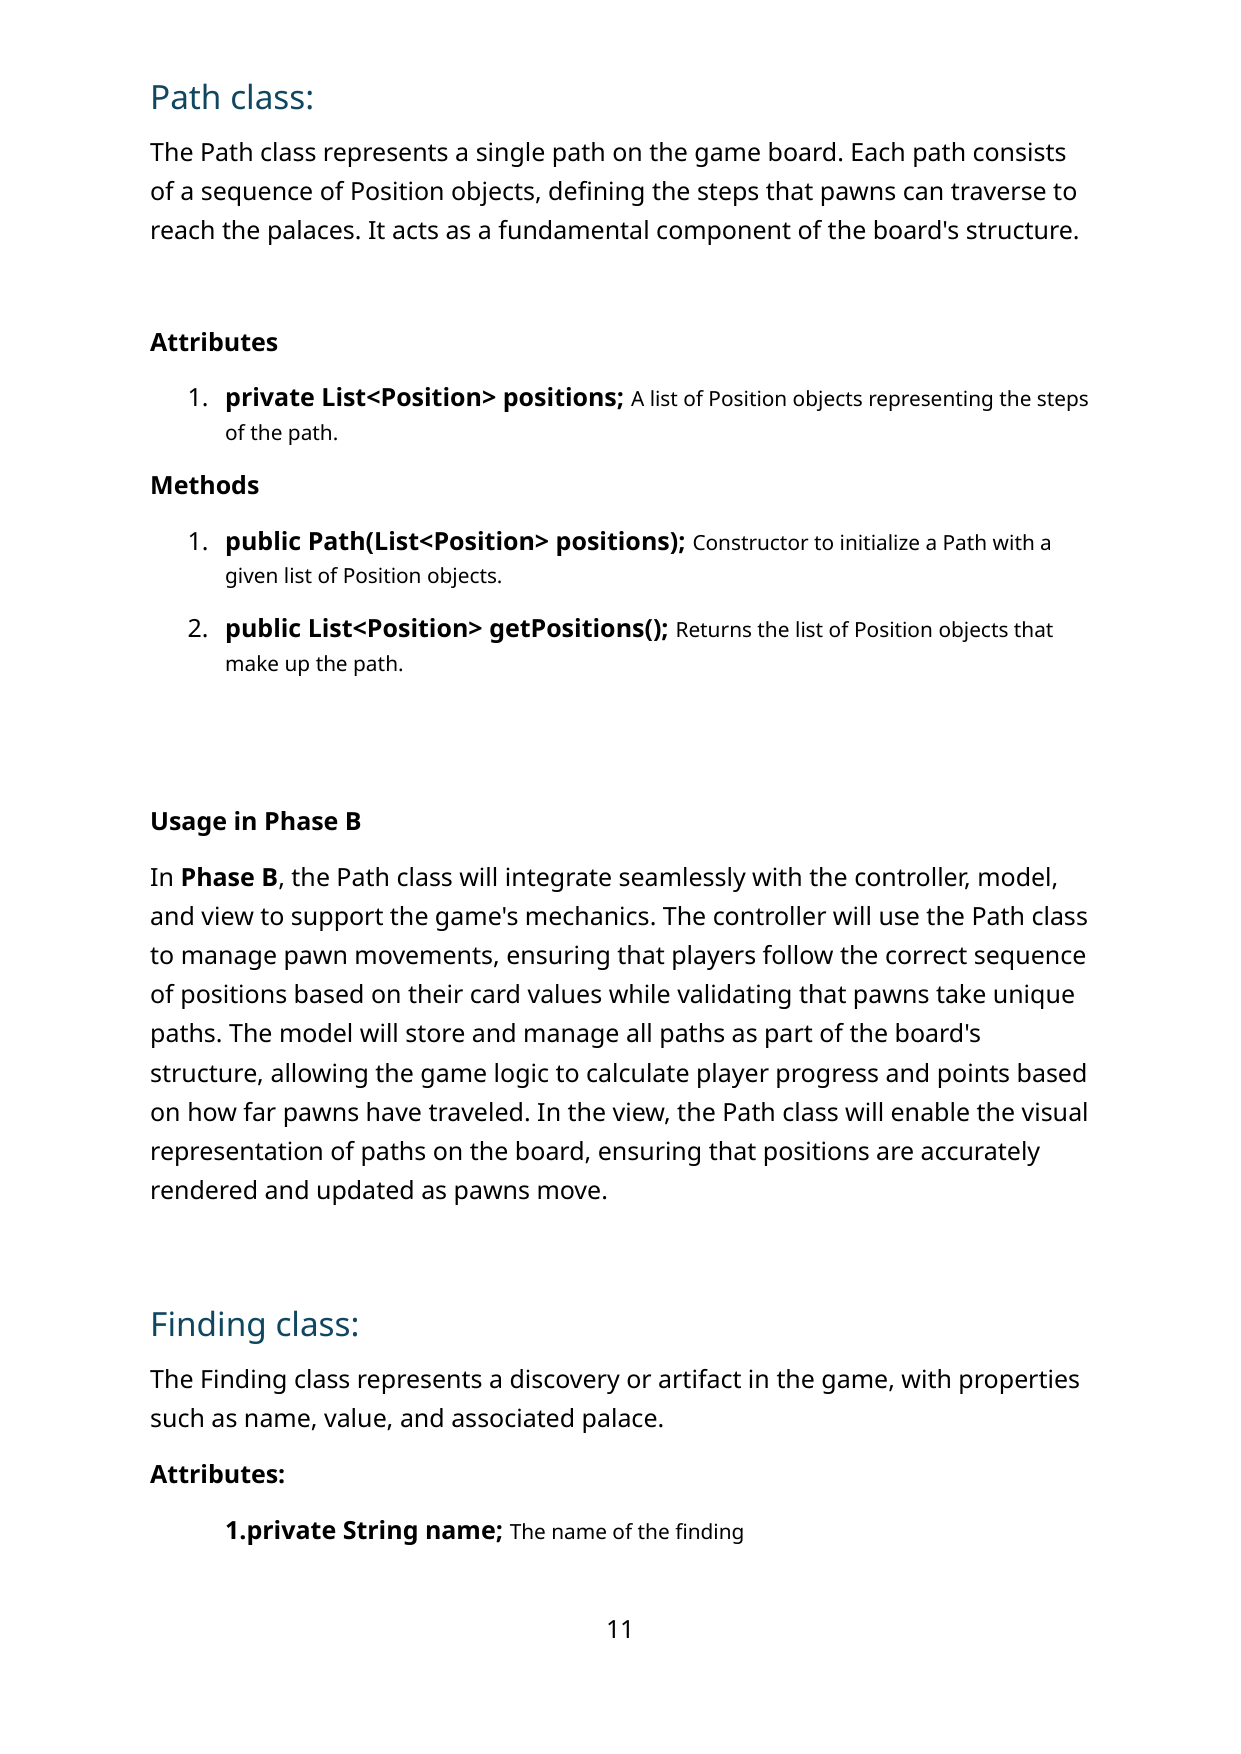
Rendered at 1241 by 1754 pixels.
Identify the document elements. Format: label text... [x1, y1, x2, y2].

text The Finding class represents a discovery or artifact in the game, with properties such as name, value, and associated palace. [150, 1362, 1090, 1435]
text Usage in Phase B [150, 803, 1090, 838]
list public List<Position> getPositions(); Returns the list of Position objects that make up the path. [187, 611, 1090, 678]
text Attributes [150, 324, 1090, 358]
subtitle Path class: [150, 74, 1090, 119]
list public Path(List<Position> positions); Constructor to initialize a Path with a given list of Position objects. [187, 523, 1090, 590]
subtitle Finding class: [150, 1301, 1090, 1346]
text In Phase B, the Path class will integrate seamlessly with the controller, model, and view to support the game's mechanics. The controller will use the Path class to manage pawn movements, ensuring that players follow the correct sequence of positions based on their card values while validating that pawns take unique paths. The model will store and manage all paths as part of the board's structure, allowing the game logic to calculate player progress and points based on how far pawns have traveled. In the view, the Path class will enable the visual representation of paths on the board, ensuring that positions are accurately rendered and updated as pawns move. [150, 859, 1090, 1207]
text 1.private String name; The name of the finding [225, 1512, 1090, 1546]
text The Path class represents a single path on the game board. Each path consists of a sequence of Position objects, defining the steps that pawns can traverse to reach the palaces. It acts as a fundamental component of the board's structure. [150, 134, 1090, 247]
text Attributes: [150, 1457, 1090, 1491]
text Methods [150, 468, 1090, 502]
list private List<Position> positions; A list of Position objects representing the steps of the path. [187, 380, 1090, 447]
